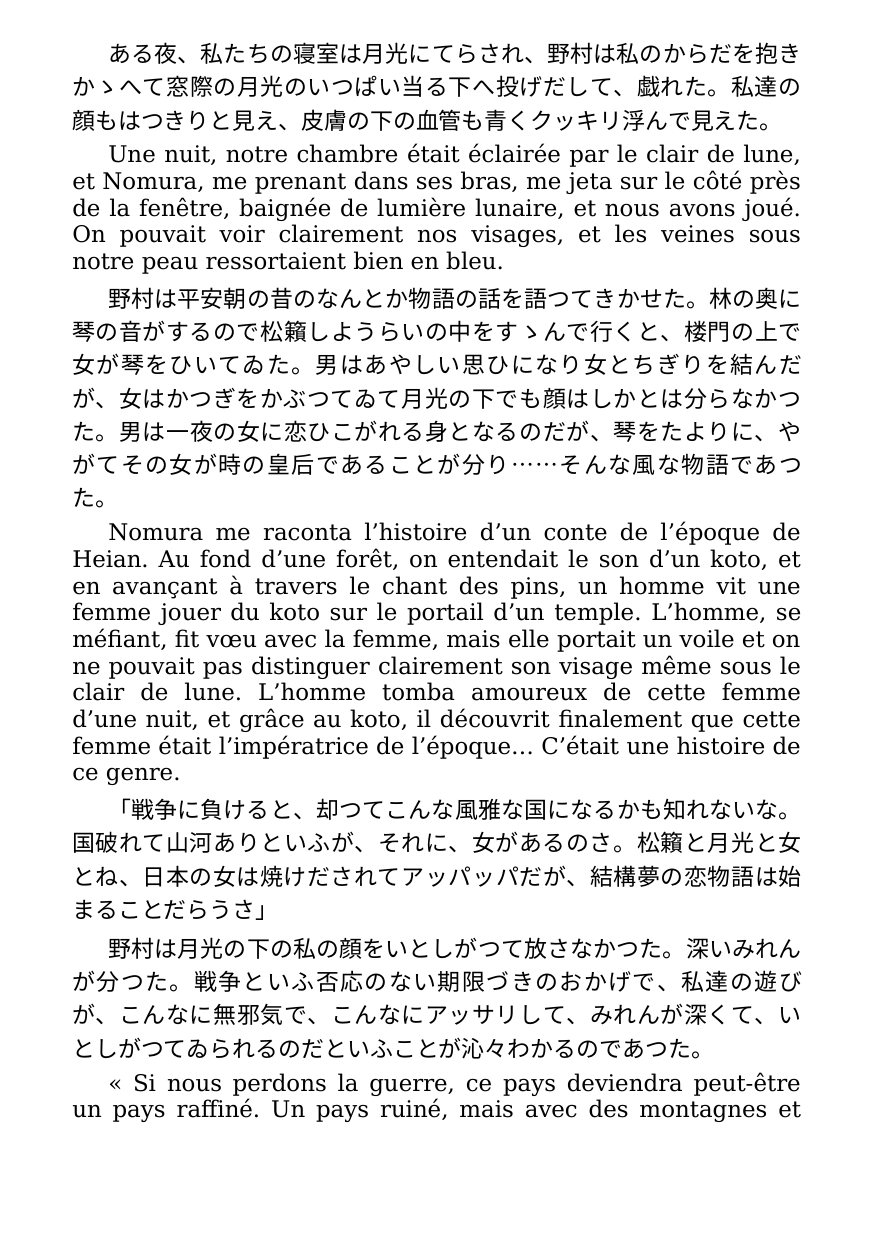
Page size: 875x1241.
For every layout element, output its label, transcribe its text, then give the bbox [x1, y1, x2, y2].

text ある夜、私たちの寝室は月光にてらされ、野村は私のからだを抱きかゝへて窓際の月光のいつぱい当る下へ投げだして、戯れた。私達の顔もはつきりと見え、皮膚の下の血管も青くクッキリ浮んで見えた。 [72, 36, 802, 136]
text Nomura me raconta l’histoire d’un conte de l’époque de Heian. Au fond d’une forêt, on entendait le son d’un koto, et en avançant à travers le chant des pins, un homme vit une femme jouer du koto sur le portail d’un temple. L’homme, se méfiant, fit vœu avec la femme, mais elle portait un voile et on ne pouvait pas distinguer clairement son visage même sous le clair de lune. L’homme tomba amoureux de cette femme d’une nuit, et grâce au koto, il découvrit finalement que cette femme était l’impératrice de l’époque… C’était une histoire de ce genre. [72, 519, 802, 786]
text Une nuit, notre chambre était éclairée par le clair de lune, et Nomura, me prenant dans ses bras, me jeta sur le côté près de la fenêtre, baignée de lumière lunaire, et nous avons joué. On pouvait voir clairement nos visages, et les veines sous notre peau ressortaient bien en bleu. [72, 142, 802, 275]
text 野村は月光の下の私の顔をいとしがつて放さなかつた。深いみれんが分つた。戦争といふ否応のない期限づきのおかげで、私達の遊びが、こんなに無邪気で、こんなにアッサリして、みれんが深くて、いとしがつてゐられるのだといふことが沁々わかるのであつた。 [72, 931, 802, 1064]
text « Si nous perdons la guerre, ce pays deviendra peut-être un pays raffiné. Un pays ruiné, mais avec des montagnes et [72, 1070, 802, 1123]
text 野村は平安朝の昔のなんとか物語の話を語つてきかせた。林の奥に琴の音がするので松籟しようらいの中をすゝんで行くと、楼門の上で女が琴をひいてゐた。男はあやしい思ひになり女とちぎりを結んだが、女はかつぎをかぶつてゐて月光の下でも顔はしかとは分らなかつた。男は一夜の女に恋ひこがれる身となるのだが、琴をたよりに、やがてその女が時の皇后であることが分り……そんな風な物語であつた。 [72, 281, 802, 513]
text 「戦争に負けると、却つてこんな風雅な国になるかも知れないな。国破れて山河ありといふが、それに、女があるのさ。松籟と月光と女とね、日本の女は焼けだされてアッパッパだが、結構夢の恋物語は始まることだらうさ」 [72, 792, 802, 925]
